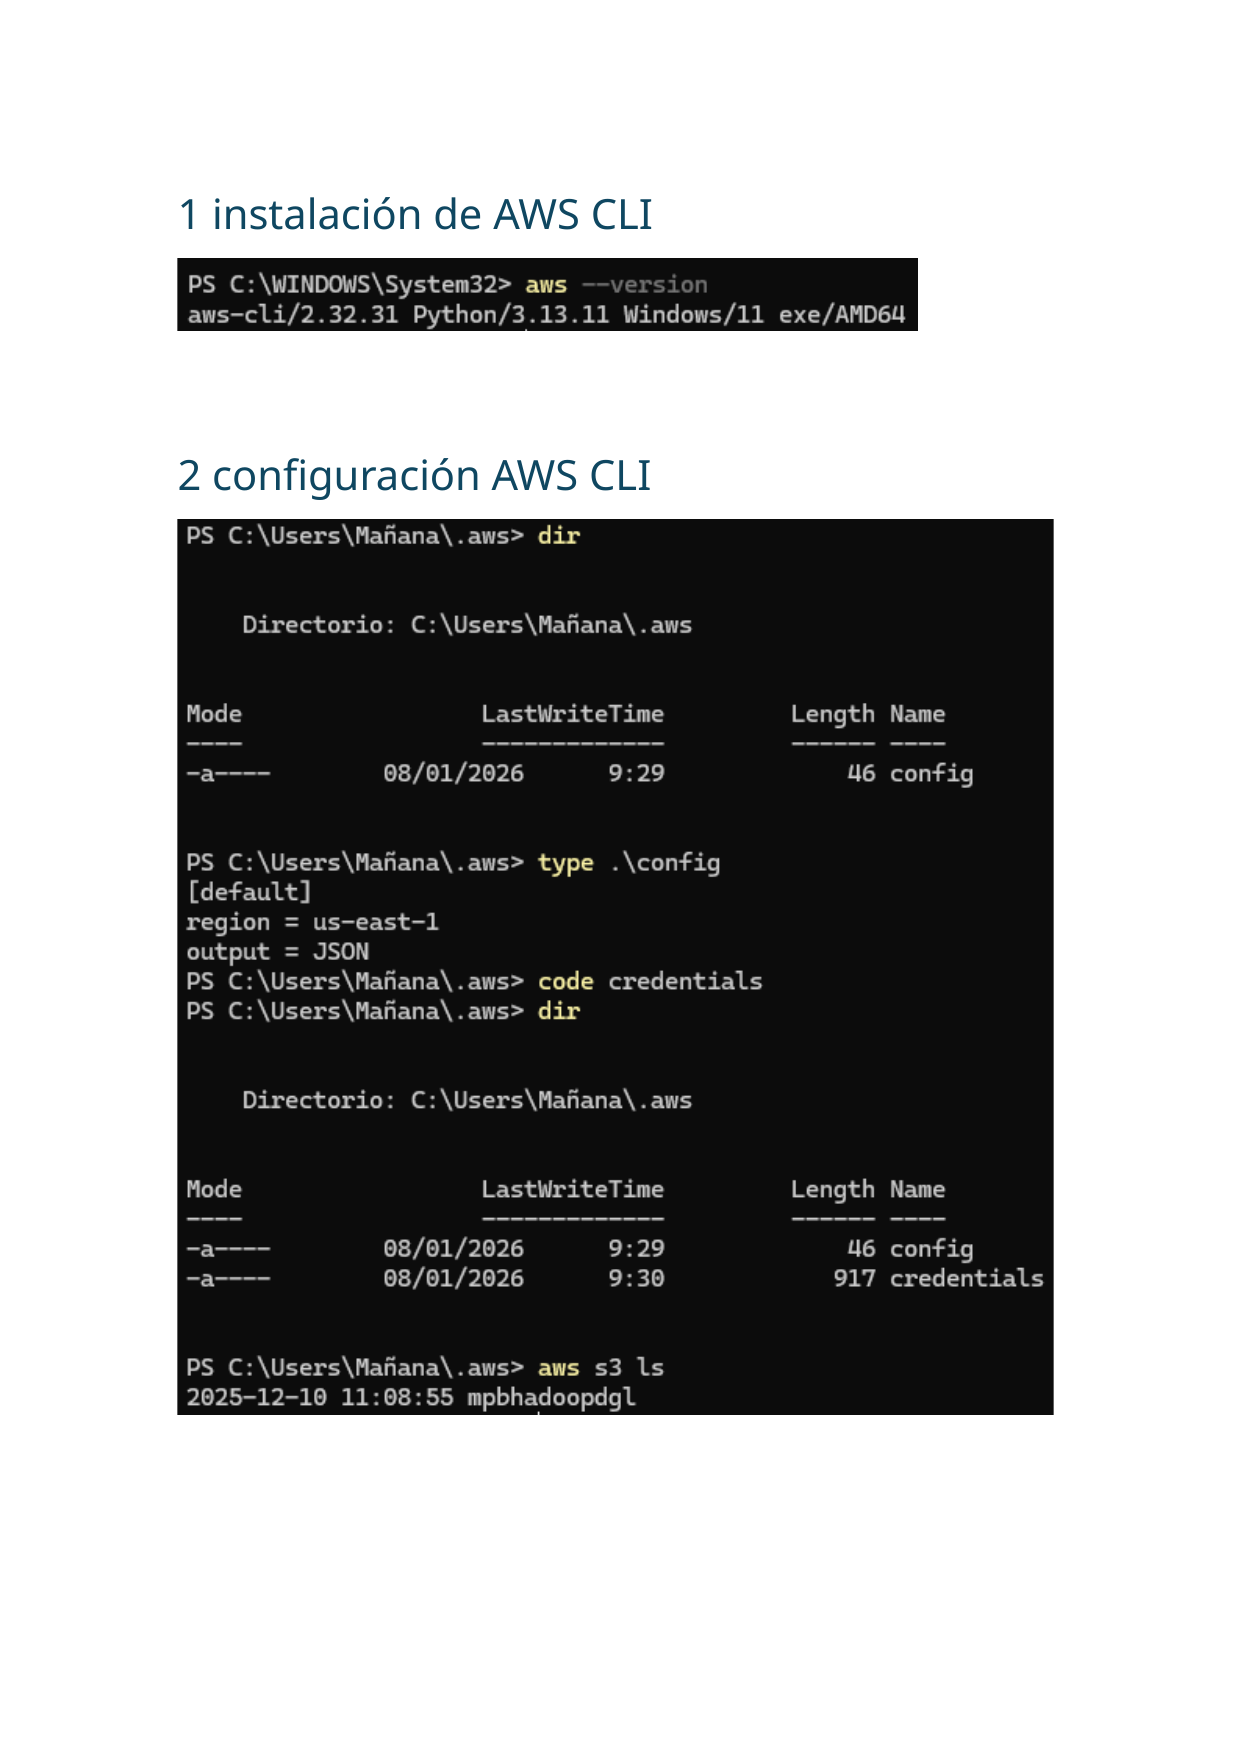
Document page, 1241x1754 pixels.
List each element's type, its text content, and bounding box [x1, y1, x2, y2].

subtitle 2 configuración AWS CLI [177, 446, 1063, 502]
subtitle 1 instalación de AWS CLI [177, 185, 1063, 242]
